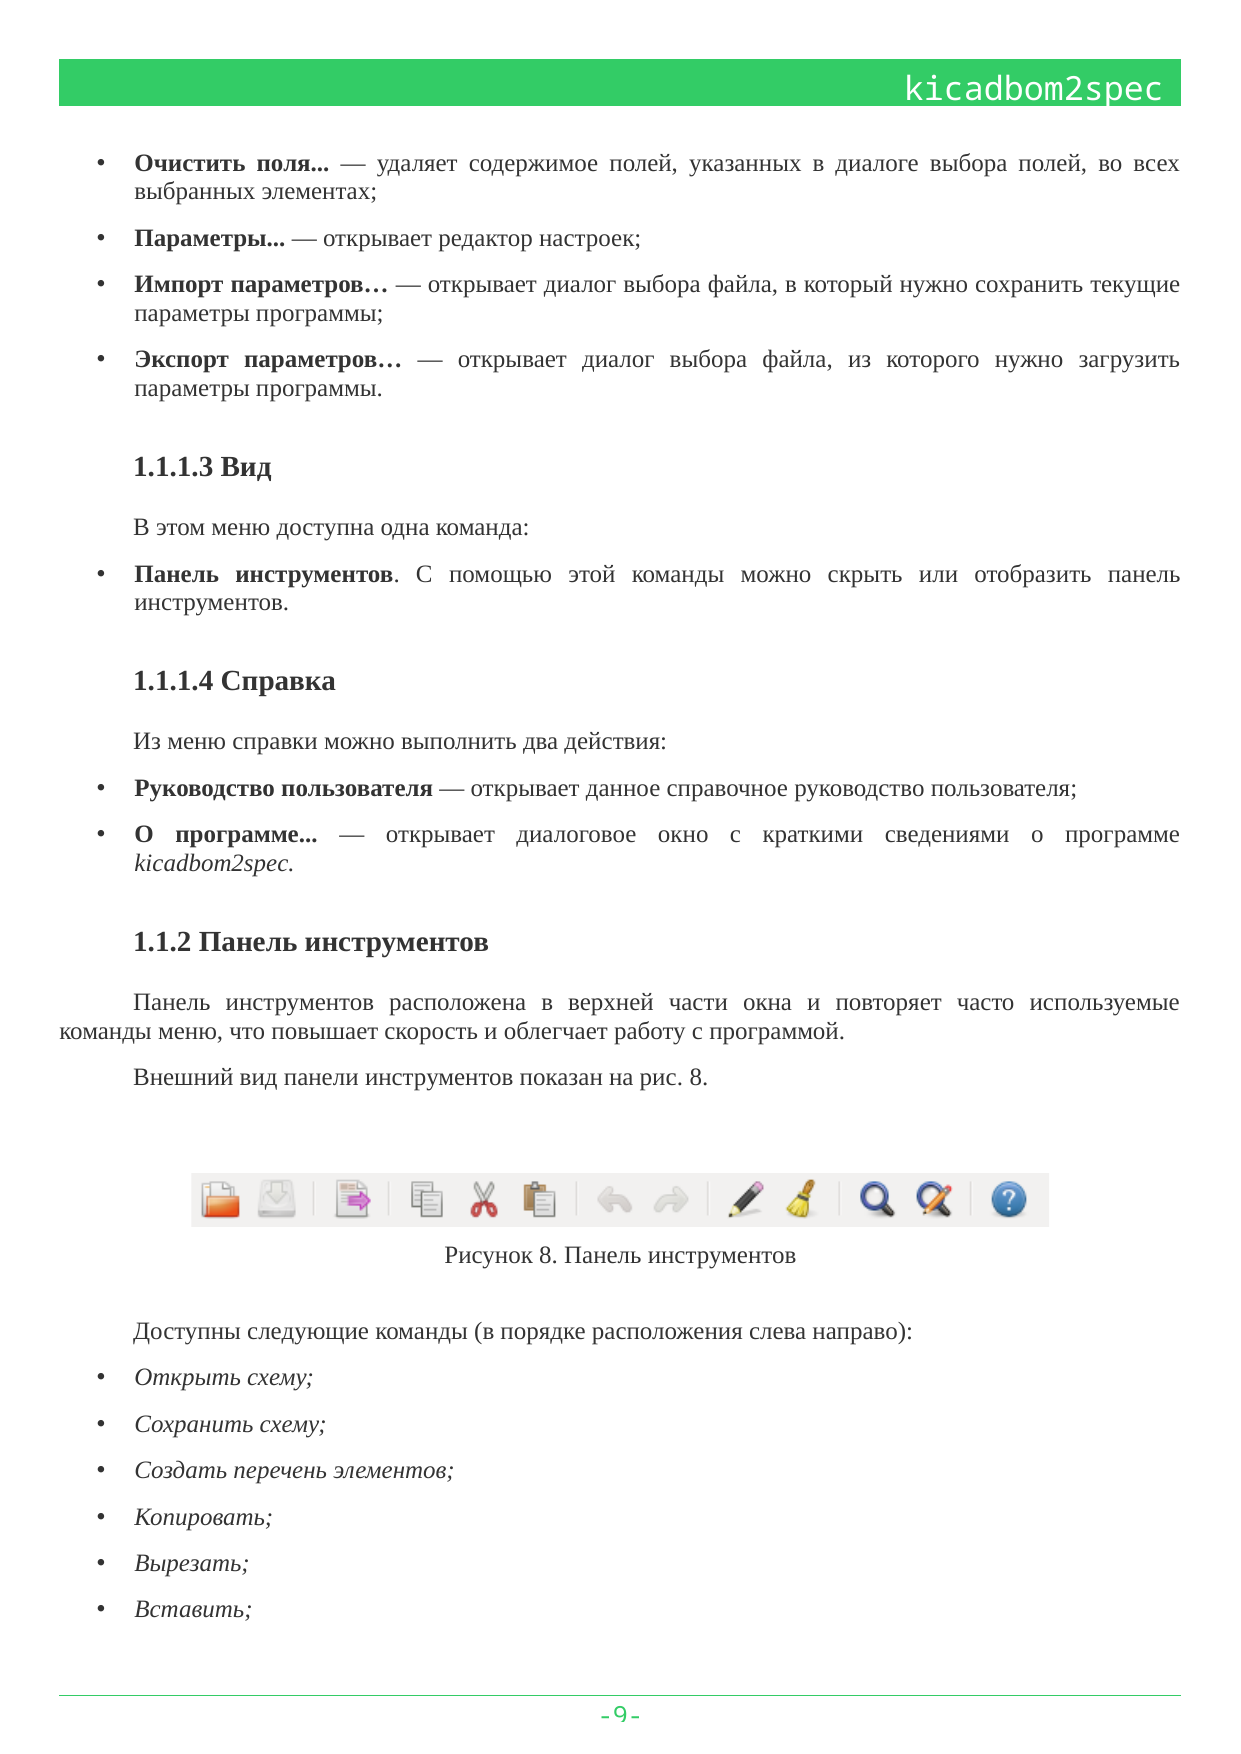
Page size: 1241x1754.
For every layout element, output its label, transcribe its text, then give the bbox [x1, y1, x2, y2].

text В этом меню доступна одна команда: [59, 512, 1181, 541]
picture [191, 1173, 1050, 1227]
list Панель инструментов. С помощью этой команды можно скрыть или отобразить панель инструментов. [97, 559, 1181, 616]
list Параметры... — открывает редактор настроек; [97, 223, 1181, 252]
list Импорт параметров… — открывает диалог выбора файла, в который нужно сохранить текущие параметры программы; [97, 269, 1181, 327]
list Сохранить схему; [97, 1409, 1181, 1437]
list Очистить поля... — удаляет содержимое полей, указанных в диалоге выбора полей, во всех выбранных элементах; [97, 148, 1181, 205]
subtitle 1.1.1.3 Вид [133, 449, 1181, 483]
text Панель инструментов расположена в верхней части окна и повторяет часто используемые команды меню, что повышает скорость и облегчает работу с программой. [59, 987, 1181, 1044]
list Копировать; [97, 1502, 1181, 1530]
text Внешний вид панели инструментов показан на рис. 8. [59, 1062, 1181, 1091]
list О программе... — открывает диалоговое окно с краткими сведениями о программе kicadbom2spec. [97, 819, 1181, 877]
subtitle 1.1.1.4 Справка [133, 663, 1181, 697]
list Создать перечень элементов; [97, 1455, 1181, 1484]
list Вырезать; [97, 1548, 1181, 1577]
text Из меню справки можно выполнить два действия: [59, 726, 1181, 755]
list Открыть схему; [97, 1362, 1181, 1391]
list Экспорт параметров… — открывает диалог выбора файла, из которого нужно загрузить параметры программы. [97, 344, 1181, 402]
list Руководство пользователя — открывает данное справочное руководство пользователя; [97, 773, 1181, 802]
list Вставить; [97, 1594, 1181, 1623]
text Рисунок 8. Панель инструментов [191, 1227, 1049, 1269]
subtitle 1.1.2 Панель инструментов [133, 924, 1181, 958]
text Доступны следующие команды (в порядке расположения слева направо): [59, 1316, 1181, 1344]
